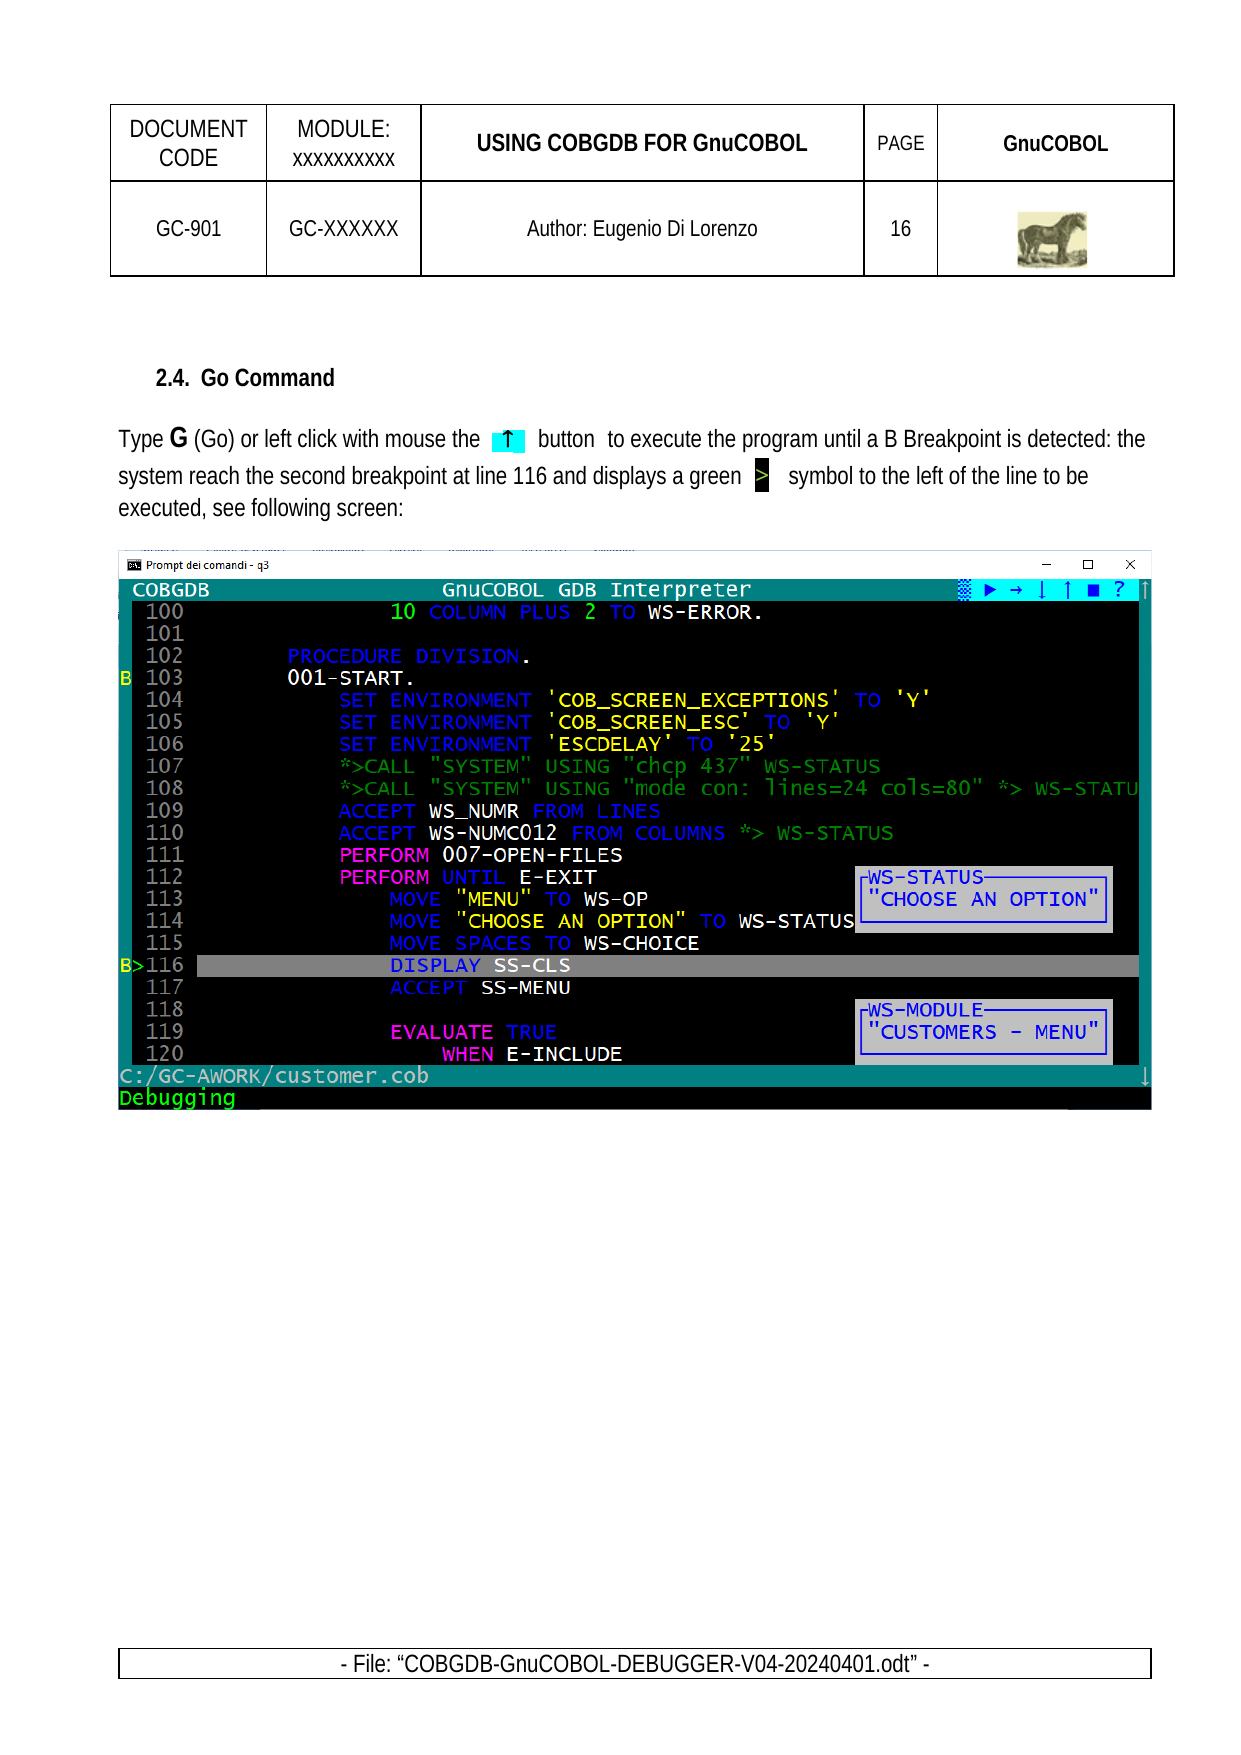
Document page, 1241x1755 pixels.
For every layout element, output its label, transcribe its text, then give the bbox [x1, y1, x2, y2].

subtitle Go Command [156, 362, 1152, 391]
text Type G (Go) or left click with mouse the  button to execute the program until a B Breakpoint is detected: the system reach the second breakpoint at line 116 and displays a green > symbol to the left of the line to be executed, see following screen: [118, 420, 1152, 522]
